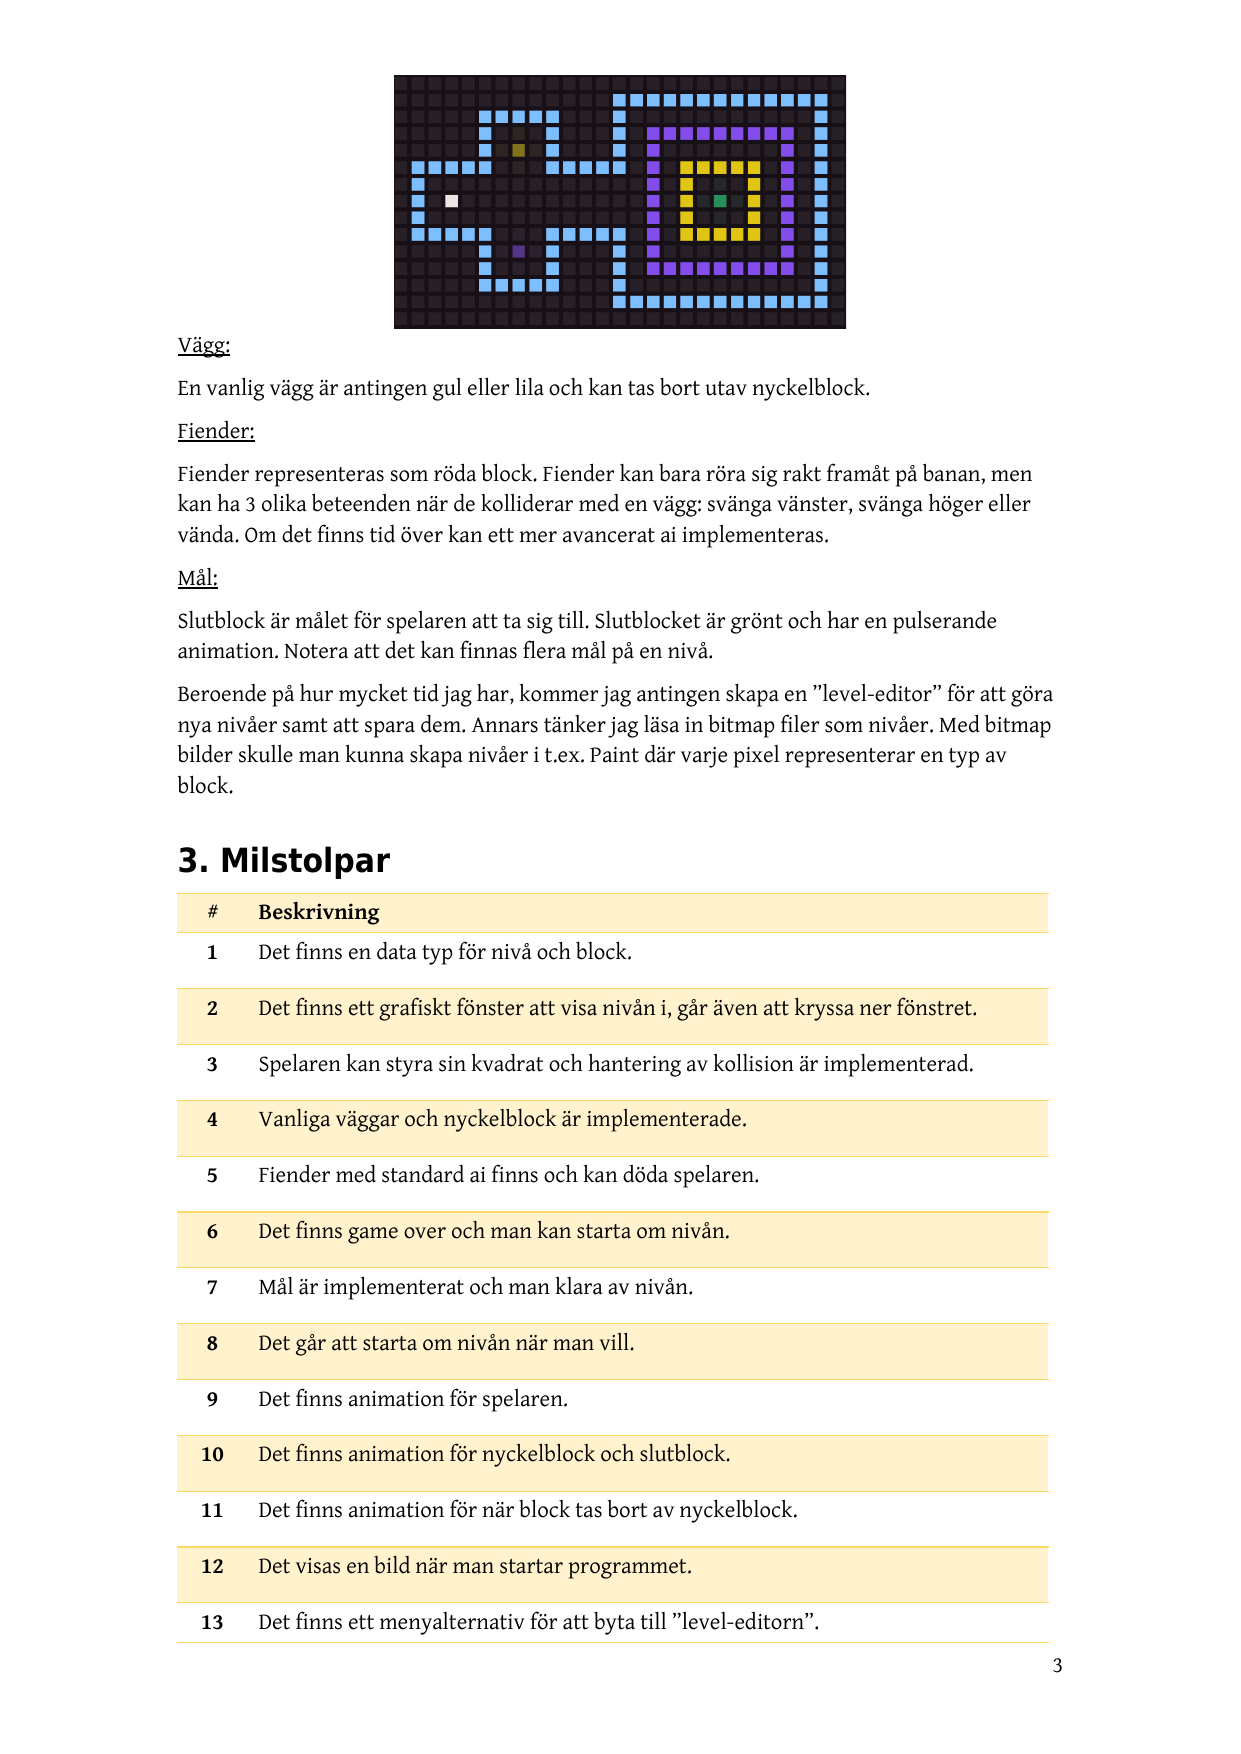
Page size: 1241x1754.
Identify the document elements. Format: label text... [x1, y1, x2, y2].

table_cell Det finns animation för när block tas bort av nyckelblock. [247, 1492, 1048, 1546]
subtitle 3. Milstolpar [177, 841, 1063, 880]
table_header # [177, 894, 247, 932]
table_cell 6 [177, 1213, 247, 1267]
text En vanlig vägg är antingen gul eller lila och kan tas bort utav nyckelblock. [177, 375, 1063, 402]
table_cell 5 [177, 1157, 247, 1211]
table_cell 3 [177, 1045, 247, 1100]
table_cell Det finns ett menyalternativ för att byta till ”level-editorn”. [247, 1603, 1048, 1642]
text Fiender: [177, 418, 1063, 445]
table_cell Det visas en bild när man startar programmet. [247, 1548, 1048, 1602]
table_cell 2 [177, 989, 247, 1044]
table_cell Vanliga väggar och nyckelblock är implementerade. [247, 1101, 1048, 1156]
table_cell 13 [177, 1603, 247, 1642]
table_cell Det går att starta om nivån när man vill. [247, 1324, 1048, 1379]
table_cell 7 [177, 1268, 247, 1323]
text Mål: [177, 565, 1063, 592]
table_cell 12 [177, 1548, 247, 1602]
table_cell Det finns animation för nyckelblock och slutblock. [247, 1436, 1048, 1491]
table_cell Det finns game over och man kan starta om nivån. [247, 1213, 1048, 1267]
table_cell 4 [177, 1101, 247, 1156]
table_cell 8 [177, 1324, 247, 1379]
table_header Beskrivning [247, 894, 1048, 932]
table_cell Det finns animation för spelaren. [247, 1380, 1048, 1435]
table_cell 1 [177, 933, 247, 988]
table_cell Mål är implementerat och man klara av nivån. [247, 1268, 1048, 1323]
table_cell 9 [177, 1380, 247, 1435]
text Fiender representeras som röda block. Fiender kan bara röra sig rakt framåt på banan, men kan ha 3 olika beteenden när de kolliderar med en vägg: svänga vänster, svänga höger eller vända. Om det finns tid över kan ett mer avancerat ai implementeras. [177, 461, 1063, 549]
table_cell Det finns en data typ för nivå och block. [247, 933, 1048, 988]
table_cell Det finns ett grafiskt fönster att visa nivån i, går även att kryssa ner fönstret. [247, 989, 1048, 1044]
table_cell 11 [177, 1492, 247, 1546]
text Beroende på hur mycket tid jag har, kommer jag antingen skapa en ”level-editor” för att göra nya nivåer samt att spara dem. Annars tänker jag läsa in bitmap filer som nivåer. Med bitmap bilder skulle man kunna skapa nivåer i t.ex. Paint där varje pixel representerar en typ av block. [177, 682, 1063, 800]
table_cell Fiender med standard ai finns och kan döda spelaren. [247, 1157, 1048, 1211]
text Slutblock är målet för spelaren att ta sig till. Slutblocket är grönt och har en pulserande animation. Notera att det kan finnas flera mål på en nivå. [177, 608, 1063, 665]
table_cell Spelaren kan styra sin kvadrat och hantering av kollision är implementerad. [247, 1045, 1048, 1100]
table_cell 10 [177, 1436, 247, 1491]
text Vägg: [177, 75, 1063, 359]
